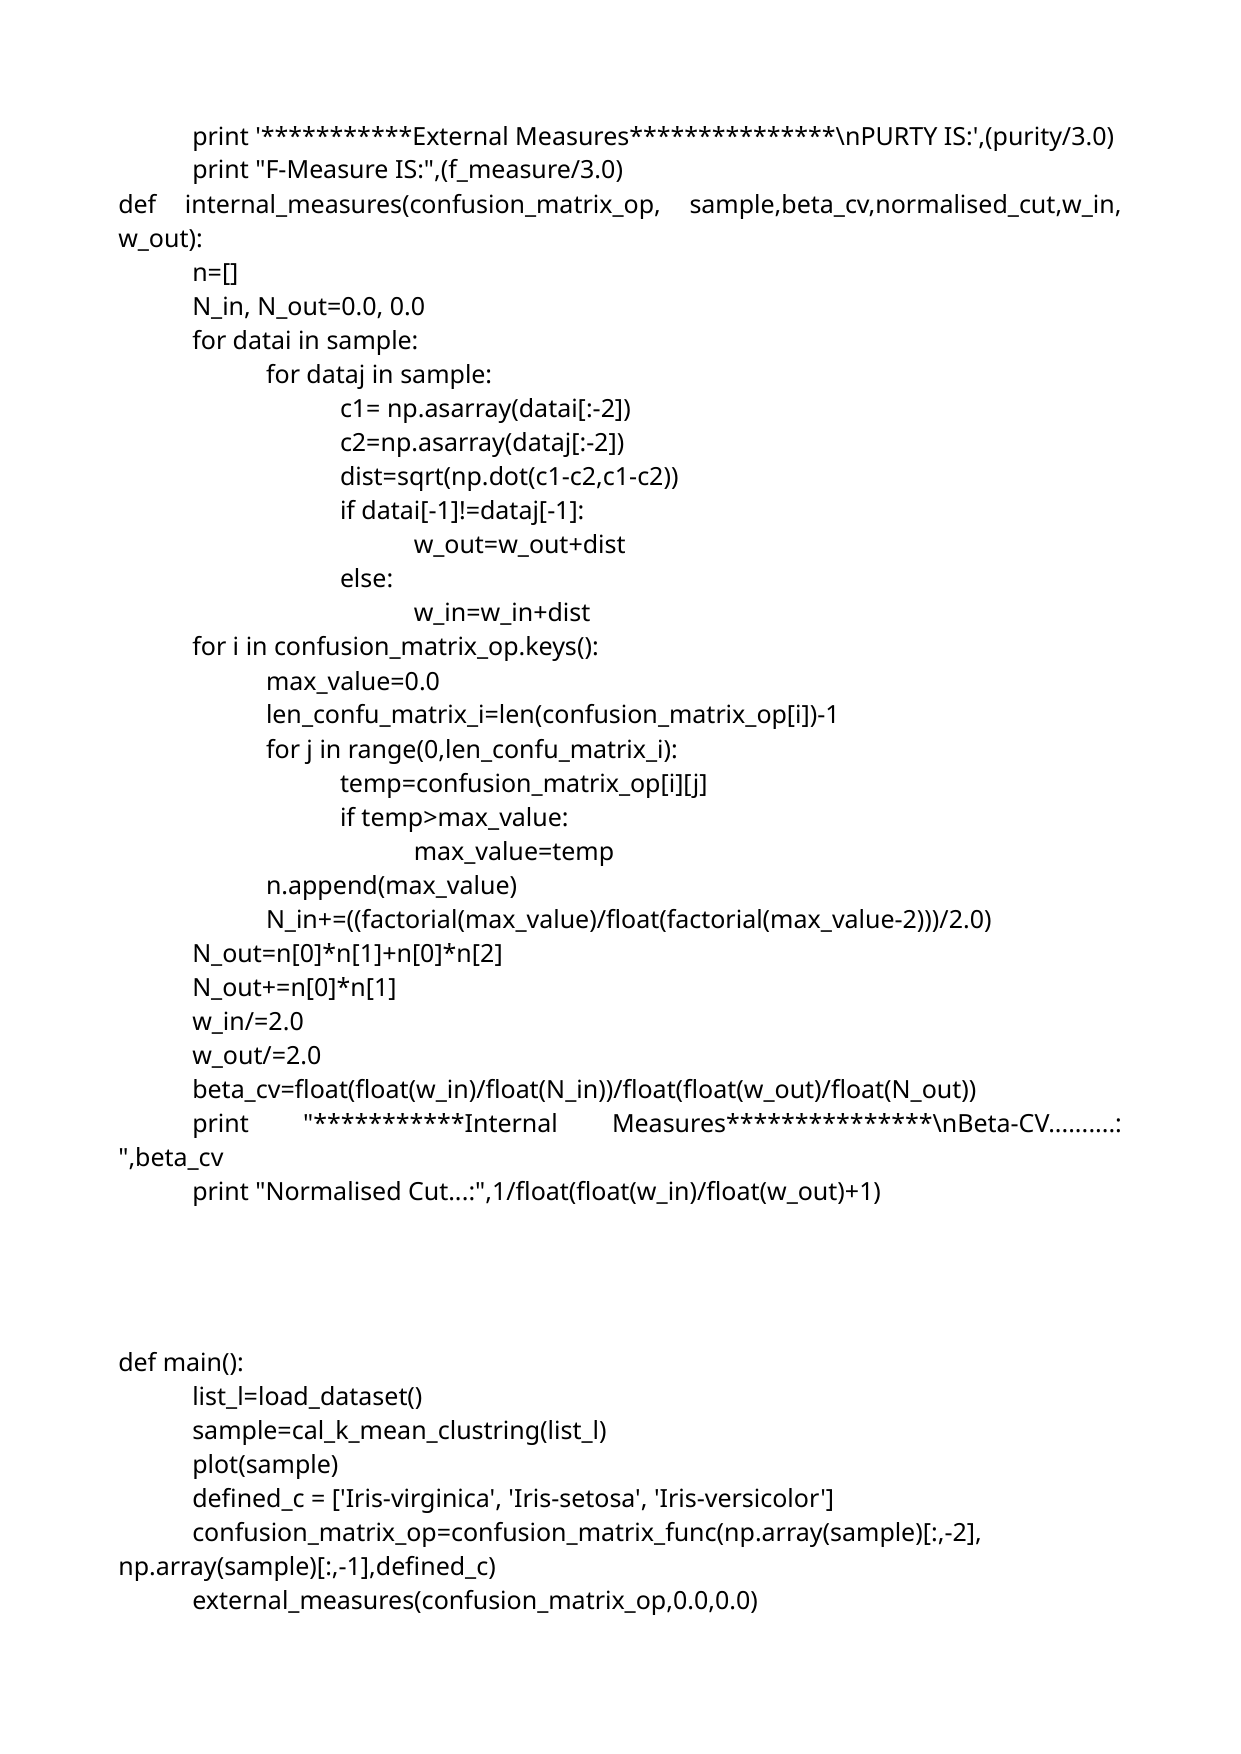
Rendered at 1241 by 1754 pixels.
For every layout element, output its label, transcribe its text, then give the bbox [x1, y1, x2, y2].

text for dataj in sample: [118, 357, 1122, 391]
text plot(sample) [118, 1447, 1122, 1481]
text confusion_matrix_op=confusion_matrix_func(np.array(sample)[:,-2], np.array(sample)[:,-1],defined_c) [118, 1515, 1122, 1583]
text w_out/=2.0 [118, 1038, 1122, 1072]
text len_confu_matrix_i=len(confusion_matrix_op[i])-1 [118, 697, 1122, 731]
text for datai in sample: [118, 322, 1122, 357]
text N_out+=n[0]*n[1] [118, 970, 1122, 1004]
text max_value=0.0 [118, 663, 1122, 697]
text list_l=load_dataset() [118, 1378, 1122, 1412]
text beta_cv=float(float(w_in)/float(N_in))/float(float(w_out)/float(N_out)) [118, 1072, 1122, 1106]
text defined_c = ['Iris-virginica', 'Iris-setosa', 'Iris-versicolor'] [118, 1481, 1122, 1515]
text external_measures(confusion_matrix_op,0.0,0.0) [118, 1583, 1122, 1617]
text print "F-Measure IS:",(f_measure/3.0) [118, 152, 1122, 186]
text c2=np.asarray(dataj[:-2]) [118, 425, 1122, 459]
text if temp>max_value: [118, 799, 1122, 833]
text n.append(max_value) [118, 867, 1122, 902]
text dist=sqrt(np.dot(c1-c2,c1-c2)) [118, 459, 1122, 493]
text max_value=temp [118, 833, 1122, 867]
text N_in, N_out=0.0, 0.0 [118, 288, 1122, 322]
text w_out=w_out+dist [118, 527, 1122, 561]
text def main(): [118, 1344, 1122, 1378]
text sample=cal_k_mean_clustring(list_l) [118, 1412, 1122, 1447]
text w_in=w_in+dist [118, 595, 1122, 629]
text for i in confusion_matrix_op.keys(): [118, 629, 1122, 663]
text print "Normalised Cut...:",1/float(float(w_in)/float(w_out)+1) [118, 1174, 1122, 1208]
text n=[] [118, 254, 1122, 288]
text def internal_measures(confusion_matrix_op, sample,beta_cv,normalised_cut,w_in, w_out): [118, 186, 1122, 254]
text c1= np.asarray(datai[:-2]) [118, 391, 1122, 425]
text else: [118, 561, 1122, 595]
text N_out=n[0]*n[1]+n[0]*n[2] [118, 936, 1122, 970]
text N_in+=((factorial(max_value)/float(factorial(max_value-2)))/2.0) [118, 902, 1122, 936]
text print '***********External Measures***************\nPURTY IS:',(purity/3.0) [118, 118, 1122, 152]
text w_in/=2.0 [118, 1004, 1122, 1038]
text for j in range(0,len_confu_matrix_i): [118, 731, 1122, 765]
text temp=confusion_matrix_op[i][j] [118, 765, 1122, 799]
text print "***********Internal Measures***************\nBeta-CV..........: ",beta_cv [118, 1106, 1122, 1174]
text if datai[-1]!=dataj[-1]: [118, 493, 1122, 527]
